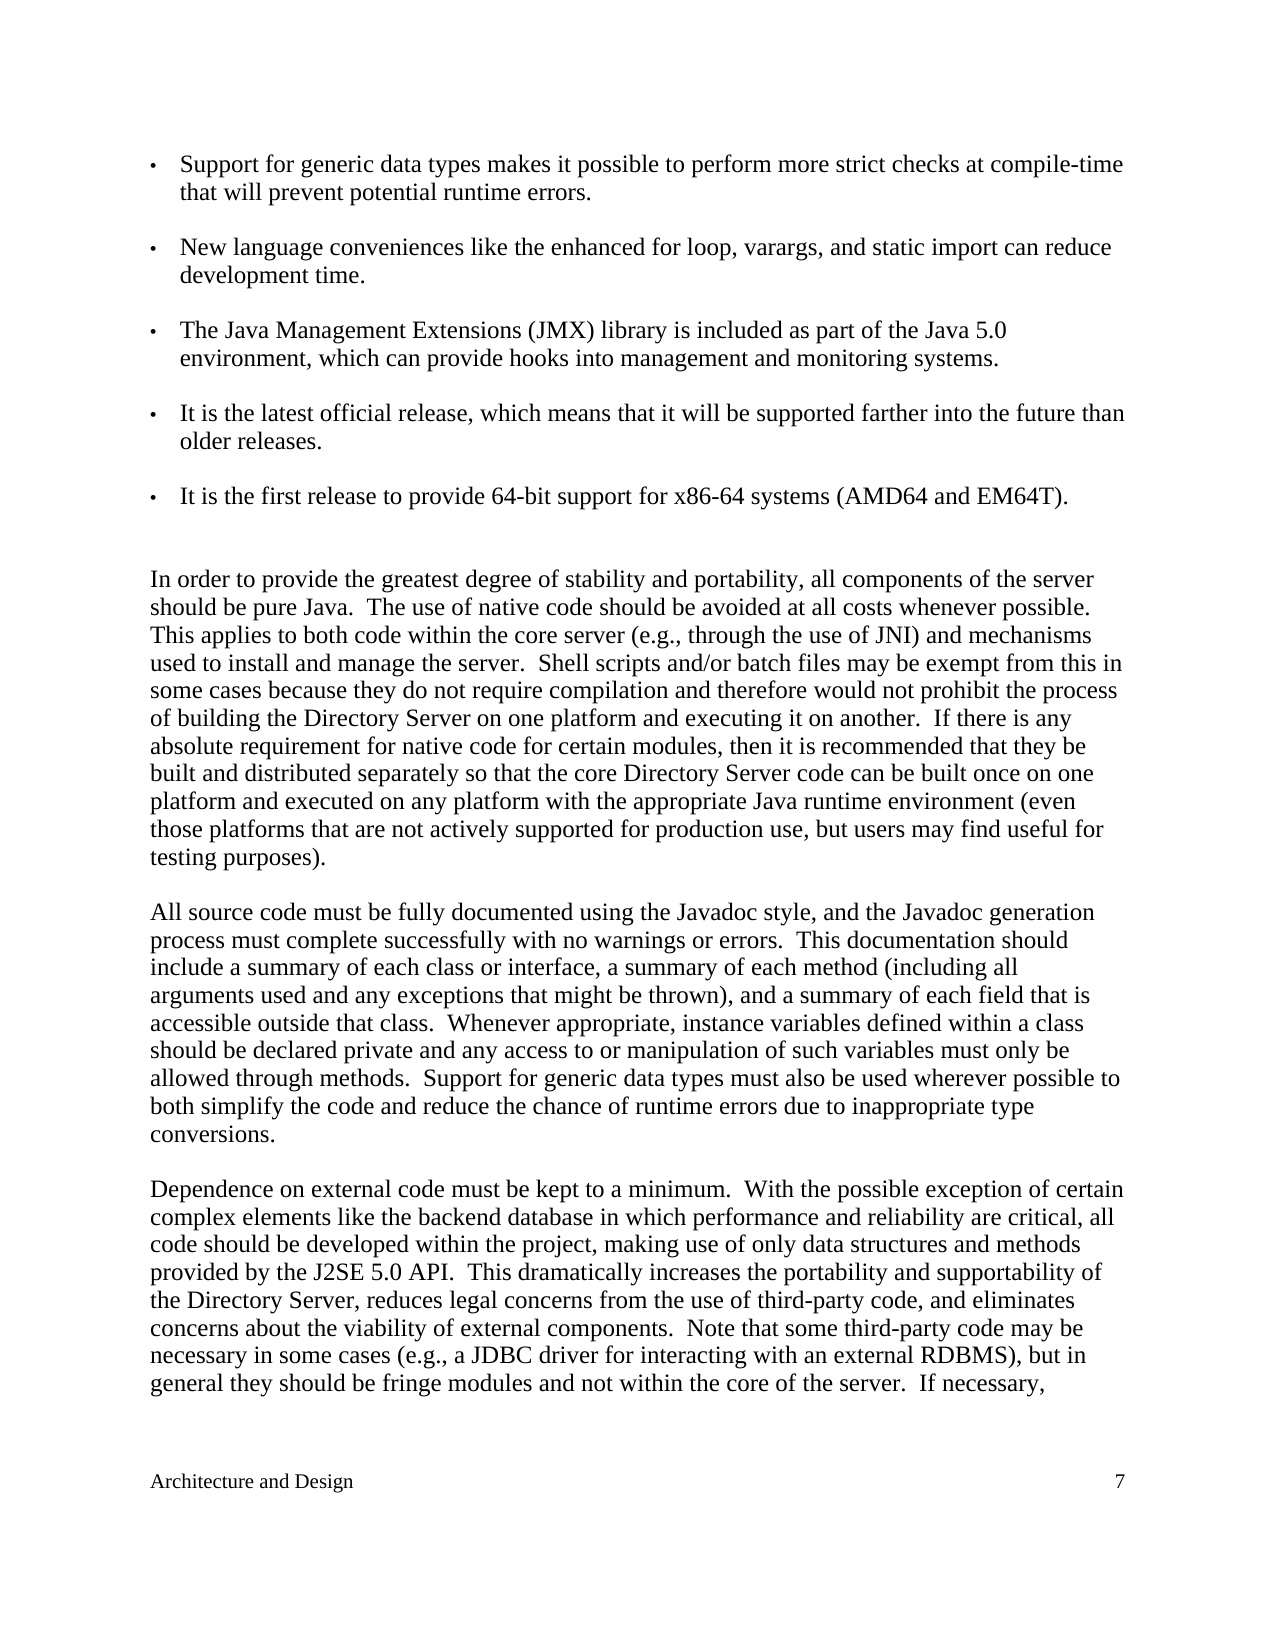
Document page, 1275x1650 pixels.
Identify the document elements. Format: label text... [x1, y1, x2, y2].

list It is the first release to provide 64-bit support for x86-64 systems (AMD64 and EM64T). [150, 482, 1125, 510]
text Dependence on external code must be kept to a minimum. With the possible exception of certain complex elements like the backend database in which performance and reliability are critical, all code should be developed within the project, making use of only data structures and methods provided by the J2SE 5.0 API. This dramatically increases the portability and supportability of the Directory Server, reduces legal concerns from the use of third-party code, and eliminates concerns about the viability of external components. Note that some third-party code may be necessary in some cases (e.g., a JDBC driver for interacting with an external RDBMS), but in general they should be fringe modules and not within the core of the server. If necessary, [150, 1175, 1125, 1397]
list New language conveniences like the enhanced for loop, varargs, and static import can reduce development time. [150, 233, 1125, 288]
list It is the latest official release, which means that it will be supported farther into the future than older releases. [150, 399, 1125, 455]
text In order to provide the greatest degree of stability and portability, all components of the server should be pure Java. The use of native code should be avoided at all costs whenever possible. This applies to both code within the core server (e.g., through the use of JNI) and mechanisms used to install and manage the server. Shell scripts and/or batch files may be exempt from this in some cases because they do not require compilation and therefore would not prohibit the process of building the Directory Server on one platform and executing it on another. If there is any absolute requirement for native code for certain modules, then it is recommended that they be built and distributed separately so that the core Directory Server code can be built once on one platform and executed on any platform with the appropriate Java runtime environment (even those platforms that are not actively supported for production use, but users may find useful for testing purposes). [150, 566, 1125, 870]
list The Java Management Extensions (JMX) library is included as part of the Java 5.0 environment, which can provide hooks into management and monitoring systems. [150, 316, 1125, 372]
text All source code must be fully documented using the Javadoc style, and the Javadoc generation process must complete successfully with no warnings or errors. This documentation should include a summary of each class or interface, a summary of each method (including all arguments used and any exceptions that might be thrown), and a summary of each field that is accessible outside that class. Whenever appropriate, instance variables defined within a class should be declared private and any access to or manipulation of such variables must only be allowed through methods. Support for generic data types must also be used wherever possible to both simplify the code and reduce the chance of runtime errors due to inappropriate type conversions. [150, 898, 1125, 1147]
list Support for generic data types makes it possible to perform more strict checks at compile-time that will prevent potential runtime errors. [150, 150, 1125, 205]
